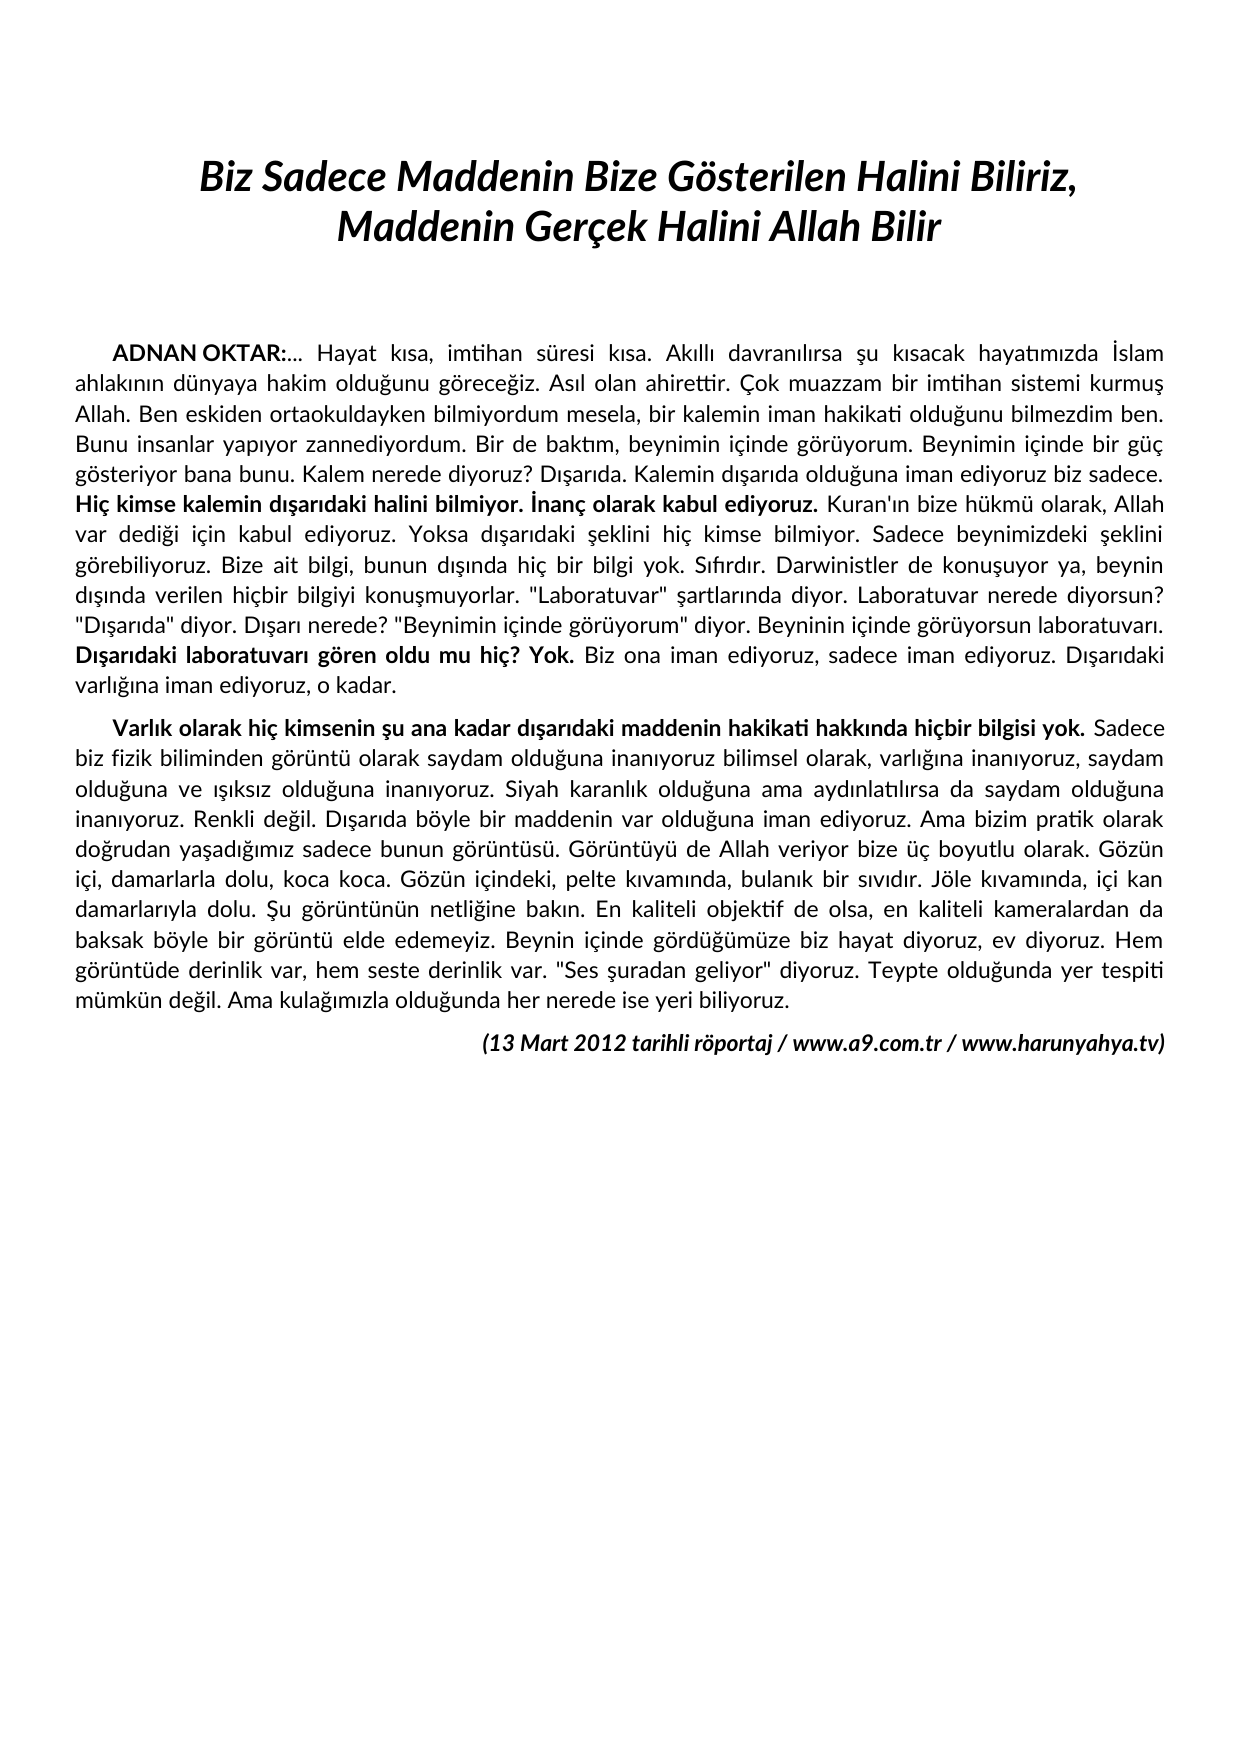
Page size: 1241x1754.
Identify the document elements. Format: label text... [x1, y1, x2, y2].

text (13 Mart 2012 tarihli röportaj / www.a9.com.tr / www.harunyahya.tv) [75, 1028, 1165, 1056]
text Varlık olarak hiç kimsenin şu ana kadar dışarıdaki maddenin hakikati hakkında hiçbir bilgisi yok. Sadece biz fizik biliminden görüntü olarak saydam olduğuna inanıyoruz bilimsel olarak, varlığına inanıyoruz, saydam olduğuna ve ışıksız olduğuna inanıyoruz. Siyah karanlık olduğuna ama aydınlatılırsa da saydam olduğuna inanıyoruz. Renkli değil. Dışarıda böyle bir maddenin var olduğuna iman ediyoruz. Ama bizim pratik olarak doğrudan yaşadığımız sadece bunun görüntüsü. Görüntüyü de Allah veriyor bize üç boyutlu olarak. Gözün içi, damarlarla dolu, koca koca. Gözün içindeki, pelte kıvamında, bulanık bir sıvıdır. Jöle kıvamında, içi kan damarlarıyla dolu. Şu görüntünün netliğine bakın. En kaliteli objektif de olsa, en kaliteli kameralardan da baksak böyle bir görüntü elde edemeyiz. Beynin içinde gördüğümüze biz hayat diyoruz, ev diyoruz. Hem görüntüde derinlik var, hem seste derinlik var. "Ses şuradan geliyor" diyoruz. Teypte olduğunda yer tespiti mümkün değil. Ama kulağımızla olduğunda her nerede ise yeri biliyoruz. [75, 714, 1165, 1013]
text ADNAN OKTAR:... Hayat kısa, imtihan süresi kısa. Akıllı davranılırsa şu kısacak hayatımızda İslam ahlakının dünyaya hakim olduğunu göreceğiz. Asıl olan ahirettir. Çok muazzam bir imtihan sistemi kurmuş Allah. Ben eskiden ortaokuldayken bilmiyordum mesela, bir kalemin iman hakikati olduğunu bilmezdim ben. Bunu insanlar yapıyor zannediyordum. Bir de baktım, beynimin içinde görüyorum. Beynimin içinde bir güç gösteriyor bana bunu. Kalem nerede diyoruz? Dışarıda. Kalemin dışarıda olduğuna iman ediyoruz biz sadece. Hiç kimse kalemin dışarıdaki halini bilmiyor. İnanç olarak kabul ediyoruz. Kuran'ın bize hükmü olarak, Allah var dediği için kabul ediyoruz. Yoksa dışarıdaki şeklini hiç kimse bilmiyor. Sadece beynimizdeki şeklini görebiliyoruz. Bize ait bilgi, bunun dışında hiç bir bilgi yok. Sıfırdır. Darwinistler de konuşuyor ya, beynin dışında verilen hiçbir bilgiyi konuşmuyorlar. "Laboratuvar" şartlarında diyor. Laboratuvar nerede diyorsun? "Dışarıda" diyor. Dışarı nerede? "Beynimin içinde görüyorum" diyor. Beyninin içinde görüyorsun laboratuvarı. Dışarıdaki laboratuvarı gören oldu mu hiç? Yok. Biz ona iman ediyoruz, sadece iman ediyoruz. Dışarıdaki varlığına iman ediyoruz, o kadar. [75, 339, 1165, 699]
subtitle Biz Sadece Maddenin Bize Gösterilen Halini Biliriz, Maddenin Gerçek Halini Allah Bilir [112, 150, 1165, 250]
